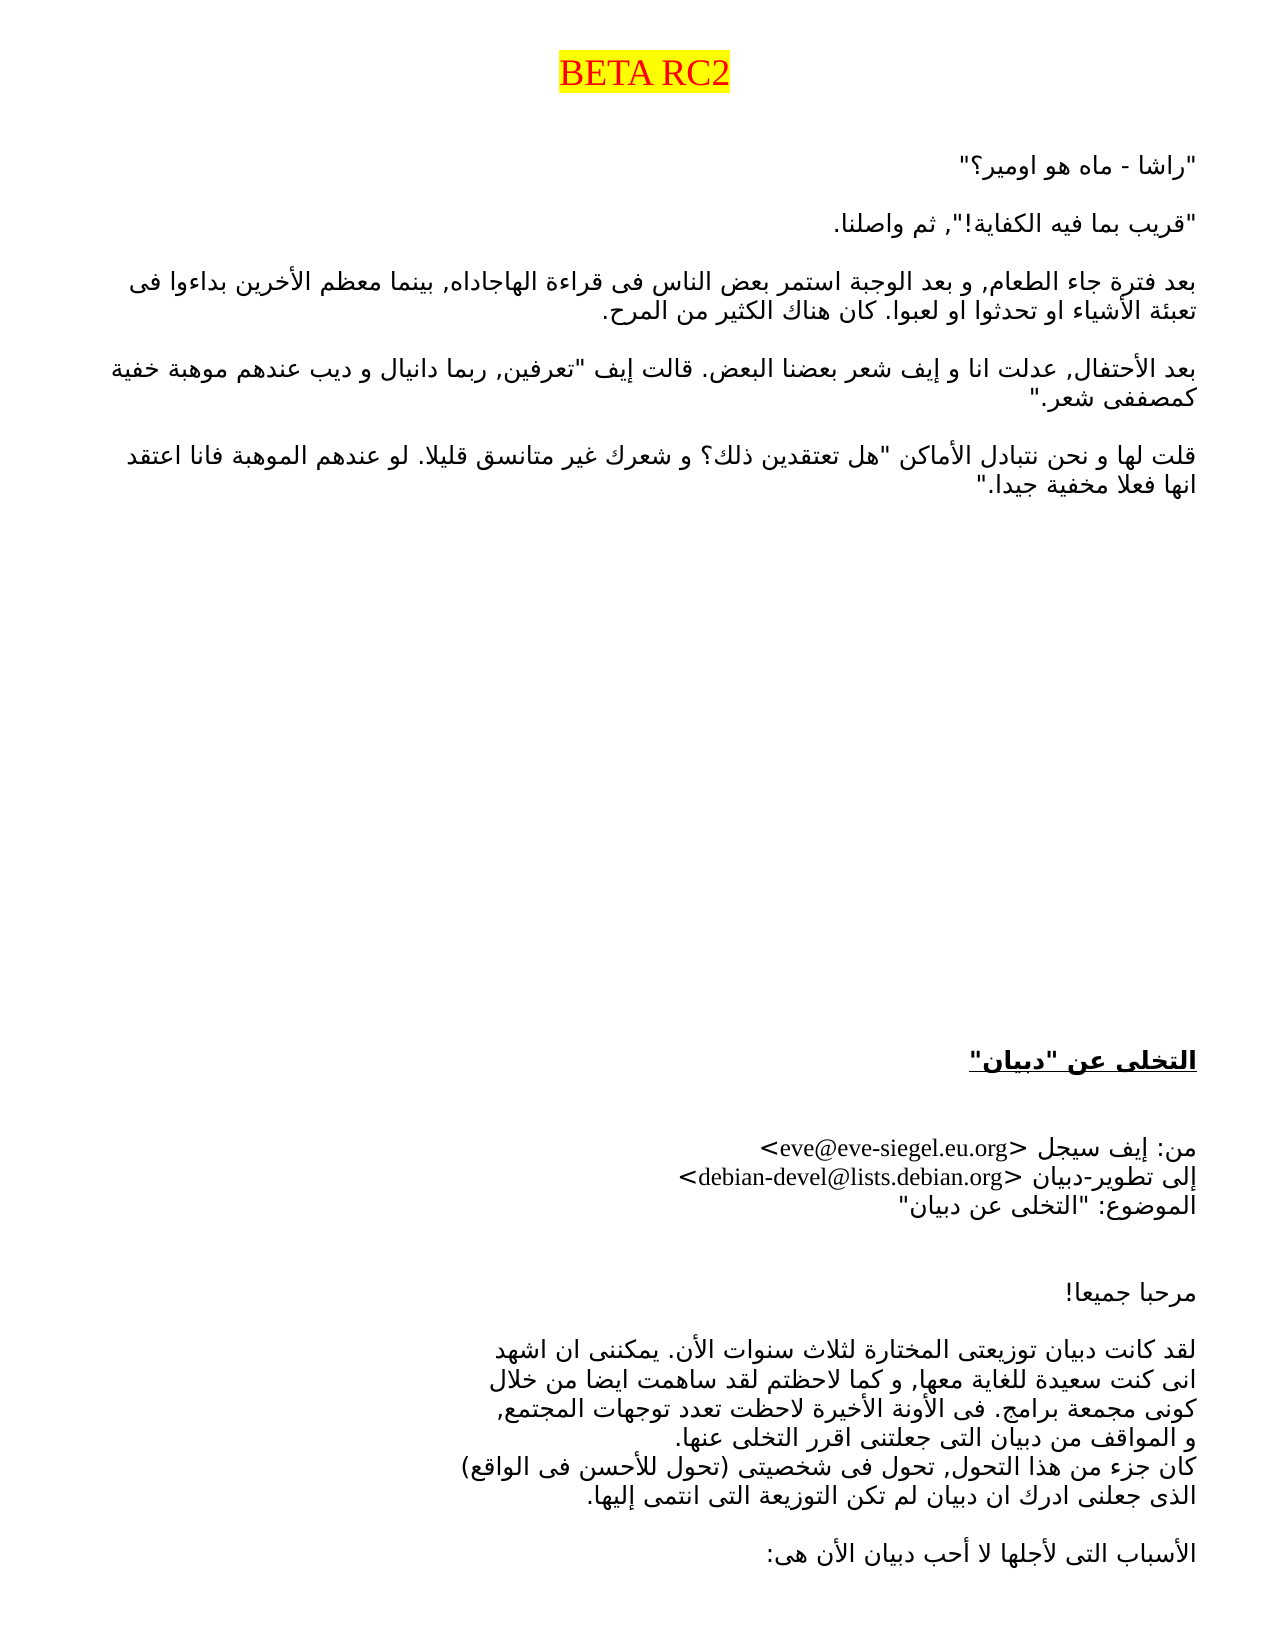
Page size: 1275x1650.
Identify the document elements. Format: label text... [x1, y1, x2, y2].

text الذى جعلنى ادرك ان دبيان لم تكن التوزيعة التى انتمى إليها. [92, 1482, 1197, 1511]
text و المواقف من دبيان التى جعلتنى اقرر التخلى عنها. [92, 1423, 1197, 1452]
text الأسباب التى لأجلها لا أحب دبيان الأن هى: [92, 1539, 1197, 1569]
text "راشا - ماه هو اومير؟" [92, 151, 1197, 181]
text إلى تطوير-دبيان <debian-devel@lists.debian.org> [92, 1162, 1197, 1191]
text الموضوع: "التخلى عن دبيان" [92, 1191, 1197, 1220]
text مرحبا جميعا! [92, 1278, 1197, 1307]
text لقد كانت دبيان توزيعتى المختارة لثلاث سنوات الأن. يمكننى ان اشهد [92, 1336, 1197, 1365]
text كان جزء من هذا التحول, تحول فى شخصيتى (تحول للأحسن فى الواقع) [92, 1452, 1197, 1482]
text "قريب بما فيه الكفاية!", ثم واصلنا. [92, 209, 1197, 238]
text من: إيف سيجل <eve@eve-siegel.eu.org> [92, 1133, 1197, 1162]
text قلت لها و نحن نتبادل الأماكن "هل تعتقدين ذلك؟ و شعرك غير متانسق قليلا. لو عندهم الموهبة فانا اعتقد انها فعلا مخفية جيدا." [92, 441, 1197, 500]
text بعد فترة جاء الطعام, و بعد الوجبة استمر بعض الناس فى قراءة الهاجاداه, بينما معظم الأخرين بداءوا فى تعبئة الأشياء او تحدثوا او لعبوا. كان هناك الكثير من المرح. [92, 267, 1197, 326]
text التخلى عن "دبيان" [92, 1046, 1197, 1075]
text كونى مجمعة برامج. فى الأونة الأخيرة لاحظت تعدد توجهات المجتمع, [92, 1394, 1197, 1423]
text انى كنت سعيدة للغاية معها, و كما لاحظتم لقد ساهمت ايضا من خلال [92, 1365, 1197, 1394]
text بعد الأحتفال, عدلت انا و إيف شعر بعضنا البعض. قالت إيف "تعرفين, ربما دانيال و ديب عندهم موهبة خفية كمصففى شعر." [92, 354, 1197, 413]
